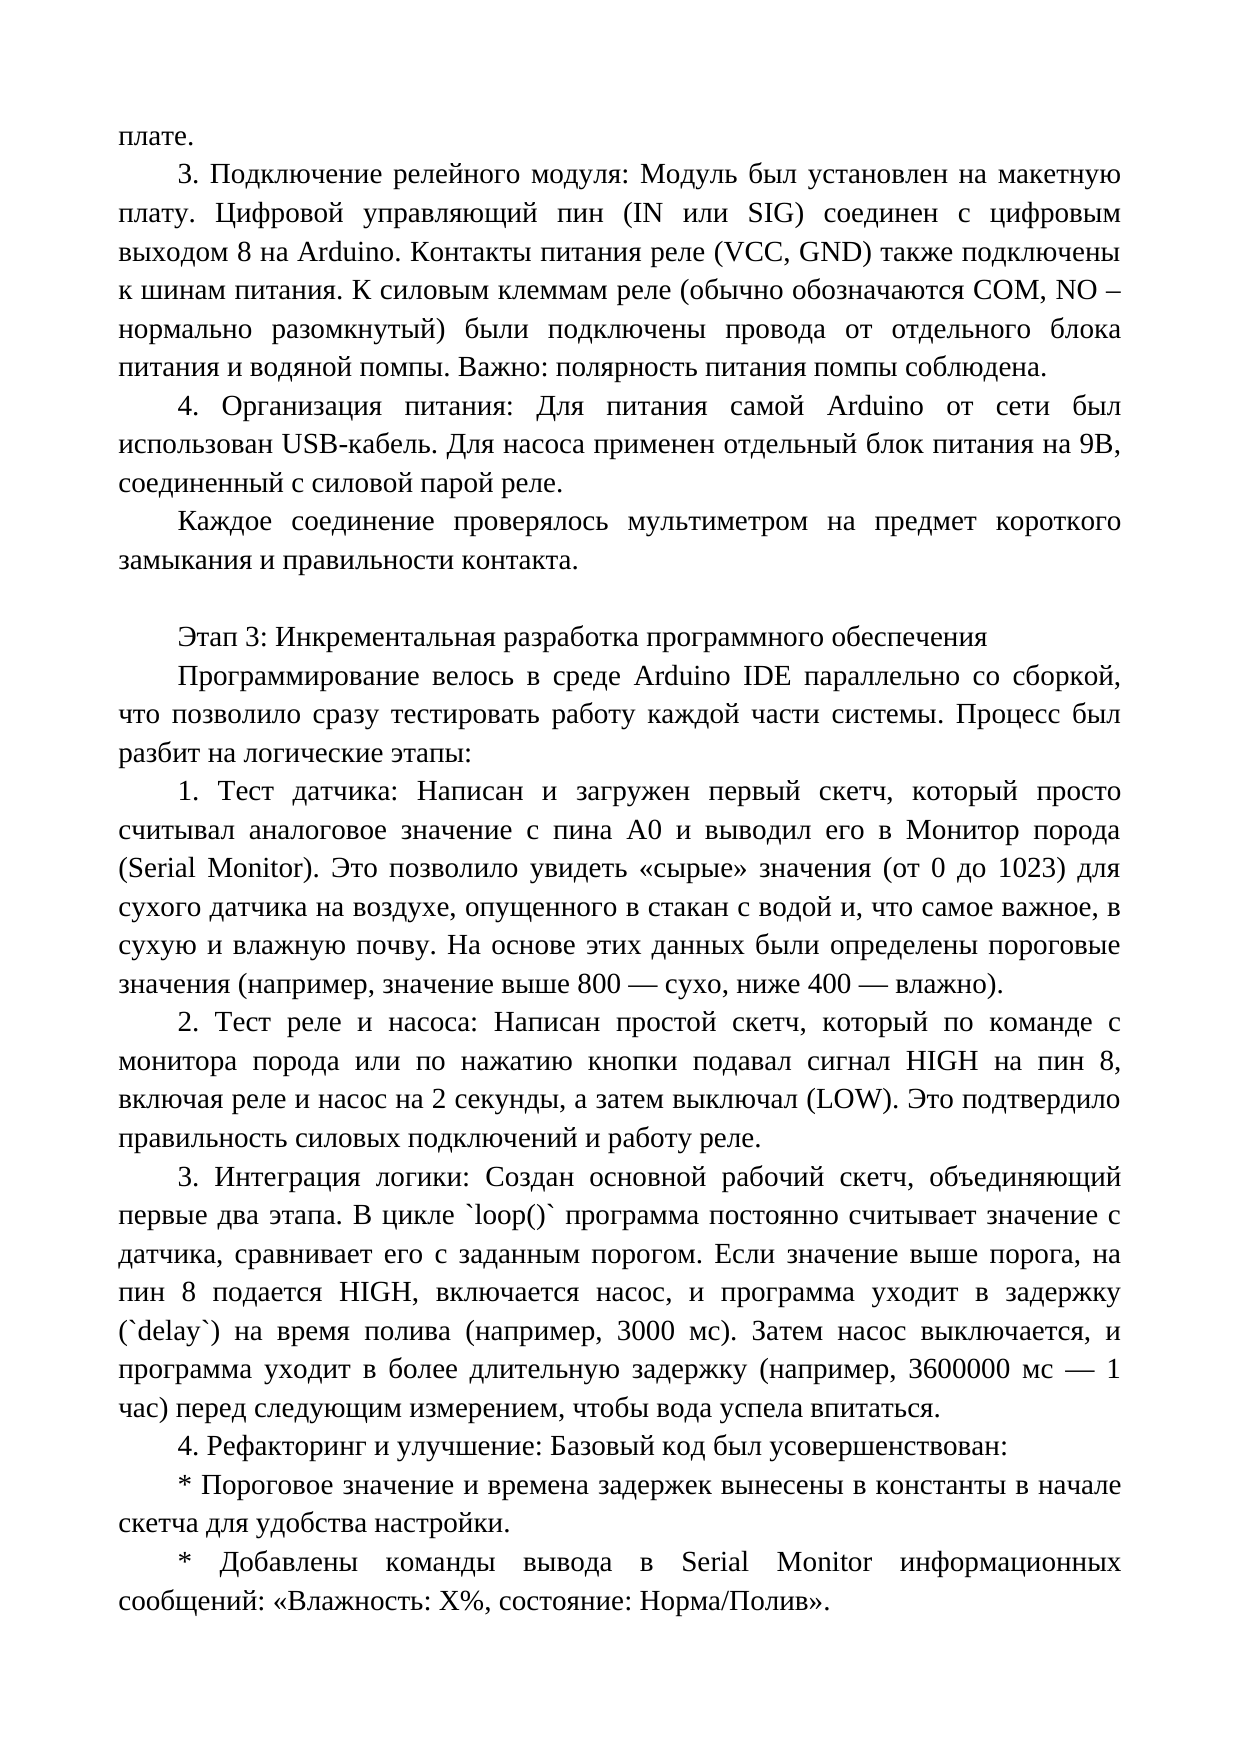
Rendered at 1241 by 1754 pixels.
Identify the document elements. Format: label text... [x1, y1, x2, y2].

text * Пороговое значение и времена задержек вынесены в константы в начале скетча для удобства настройки. [118, 1467, 1122, 1539]
text 4. Рефакторинг и улучшение: Базовый код был усовершенствован: [118, 1428, 1122, 1462]
text 2. Тест реле и насоса: Написан простой скетч, который по команде с монитора порода или по нажатию кнопки подавал сигнал HIGH на пин 8, включая реле и насос на 2 секунды, а затем выключал (LOW). Это подтвердило правильность силовых подключений и работу реле. [118, 1004, 1122, 1154]
text Каждое соединение проверялось мультиметром на предмет короткого замыкания и правильности контакта. [118, 503, 1122, 576]
text 3. Интеграция логики: Создан основной рабочий скетч, объединяющий первые два этапа. В цикле `loop()` программа постоянно считывает значение с датчика, сравнивает его с заданным порогом. Если значение выше порога, на пин 8 подается HIGH, включается насос, и программа уходит в задержку (`delay`) на время полива (например, 3000 мс). Затем насос выключается, и программа уходит в более длительную задержку (например, 3600000 мс — 1 час) перед следующим измерением, чтобы вода успела впитаться. [118, 1159, 1122, 1423]
text Программирование велось в среде Arduino IDE параллельно со сборкой, что позволило сразу тестировать работу каждой части системы. Процесс был разбит на логические этапы: [118, 658, 1122, 768]
text 4. Организация питания: Для питания самой Arduino от сети был использован USB-кабель. Для насоса применен отдельный блок питания на 9В, соединенный с силовой парой реле. [118, 388, 1122, 498]
text * Добавлены команды вывода в Serial Monitor информационных сообщений: «Влажность: X%, состояние: Норма/Полив». [118, 1544, 1122, 1616]
text 1. Тест датчика: Написан и загружен первый скетч, который просто считывал аналоговое значение с пина A0 и выводил его в Монитор порода (Serial Monitor). Это позволило увидеть «сырые» значения (от 0 до 1023) для сухого датчика на воздухе, опущенного в стакан с водой и, что самое важное, в сухую и влажную почву. На основе этих данных были определены пороговые значения (например, значение выше 800 — сухо, ниже 400 — влажно). [118, 773, 1122, 999]
text плате. [118, 118, 1122, 152]
text Этап 3: Инкрементальная разработка программного обеспечения [118, 619, 1122, 653]
text 3. Подключение релейного модуля: Модуль был установлен на макетную плату. Цифровой управляющий пин (IN или SIG) соединен с цифровым выходом 8 на Arduino. Контакты питания реле (VCC, GND) также подключены к шинам питания. К силовым клеммам реле (обычно обозначаются COM, NO – нормально разомкнутый) были подключены провода от отдельного блока питания и водяной помпы. Важно: полярность питания помпы соблюдена. [118, 157, 1122, 383]
